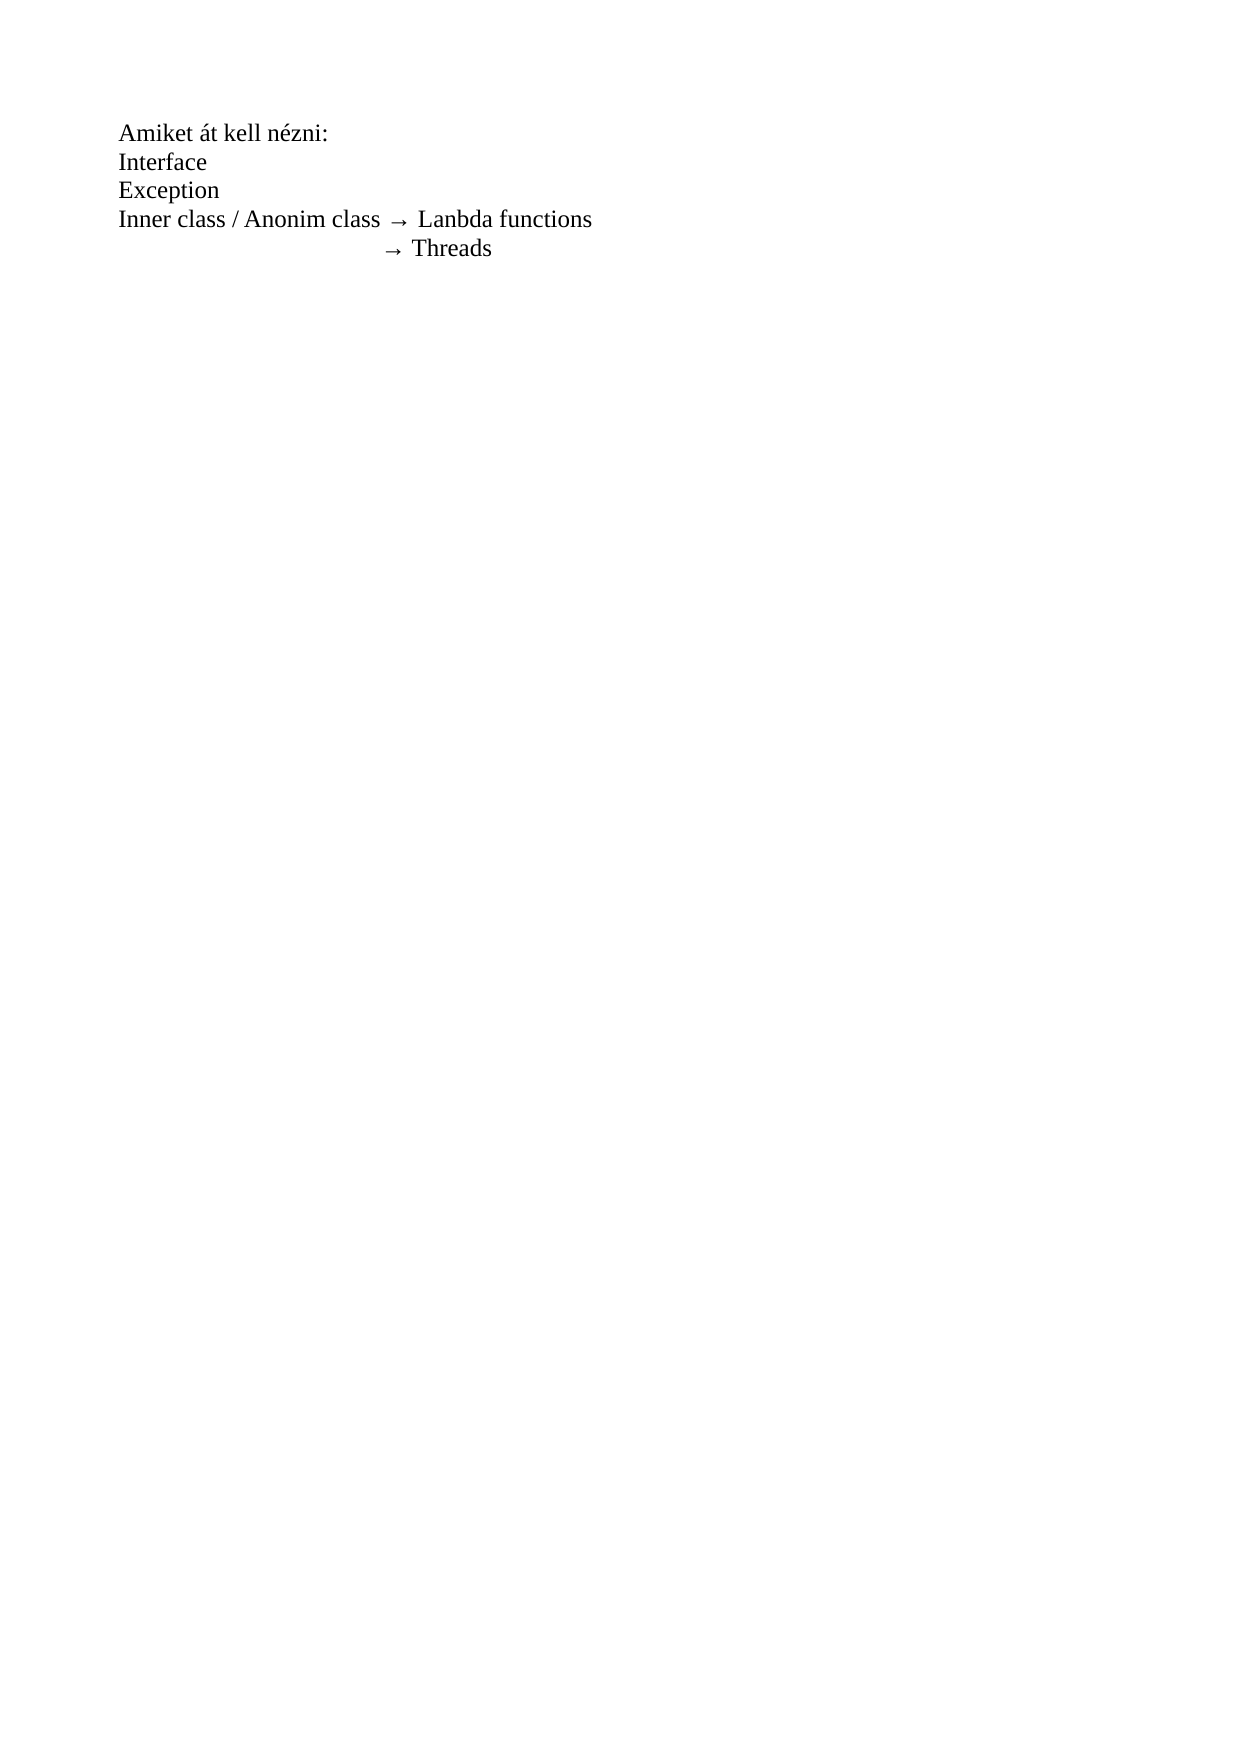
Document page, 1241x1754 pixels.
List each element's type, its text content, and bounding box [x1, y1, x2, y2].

text Amiket át kell nézni: [118, 118, 1122, 147]
text → Threads [118, 233, 1122, 262]
text Exception [118, 176, 1122, 204]
text Inner class / Anonim class → Lanbda functions [118, 204, 1122, 233]
text Interface [118, 147, 1122, 176]
